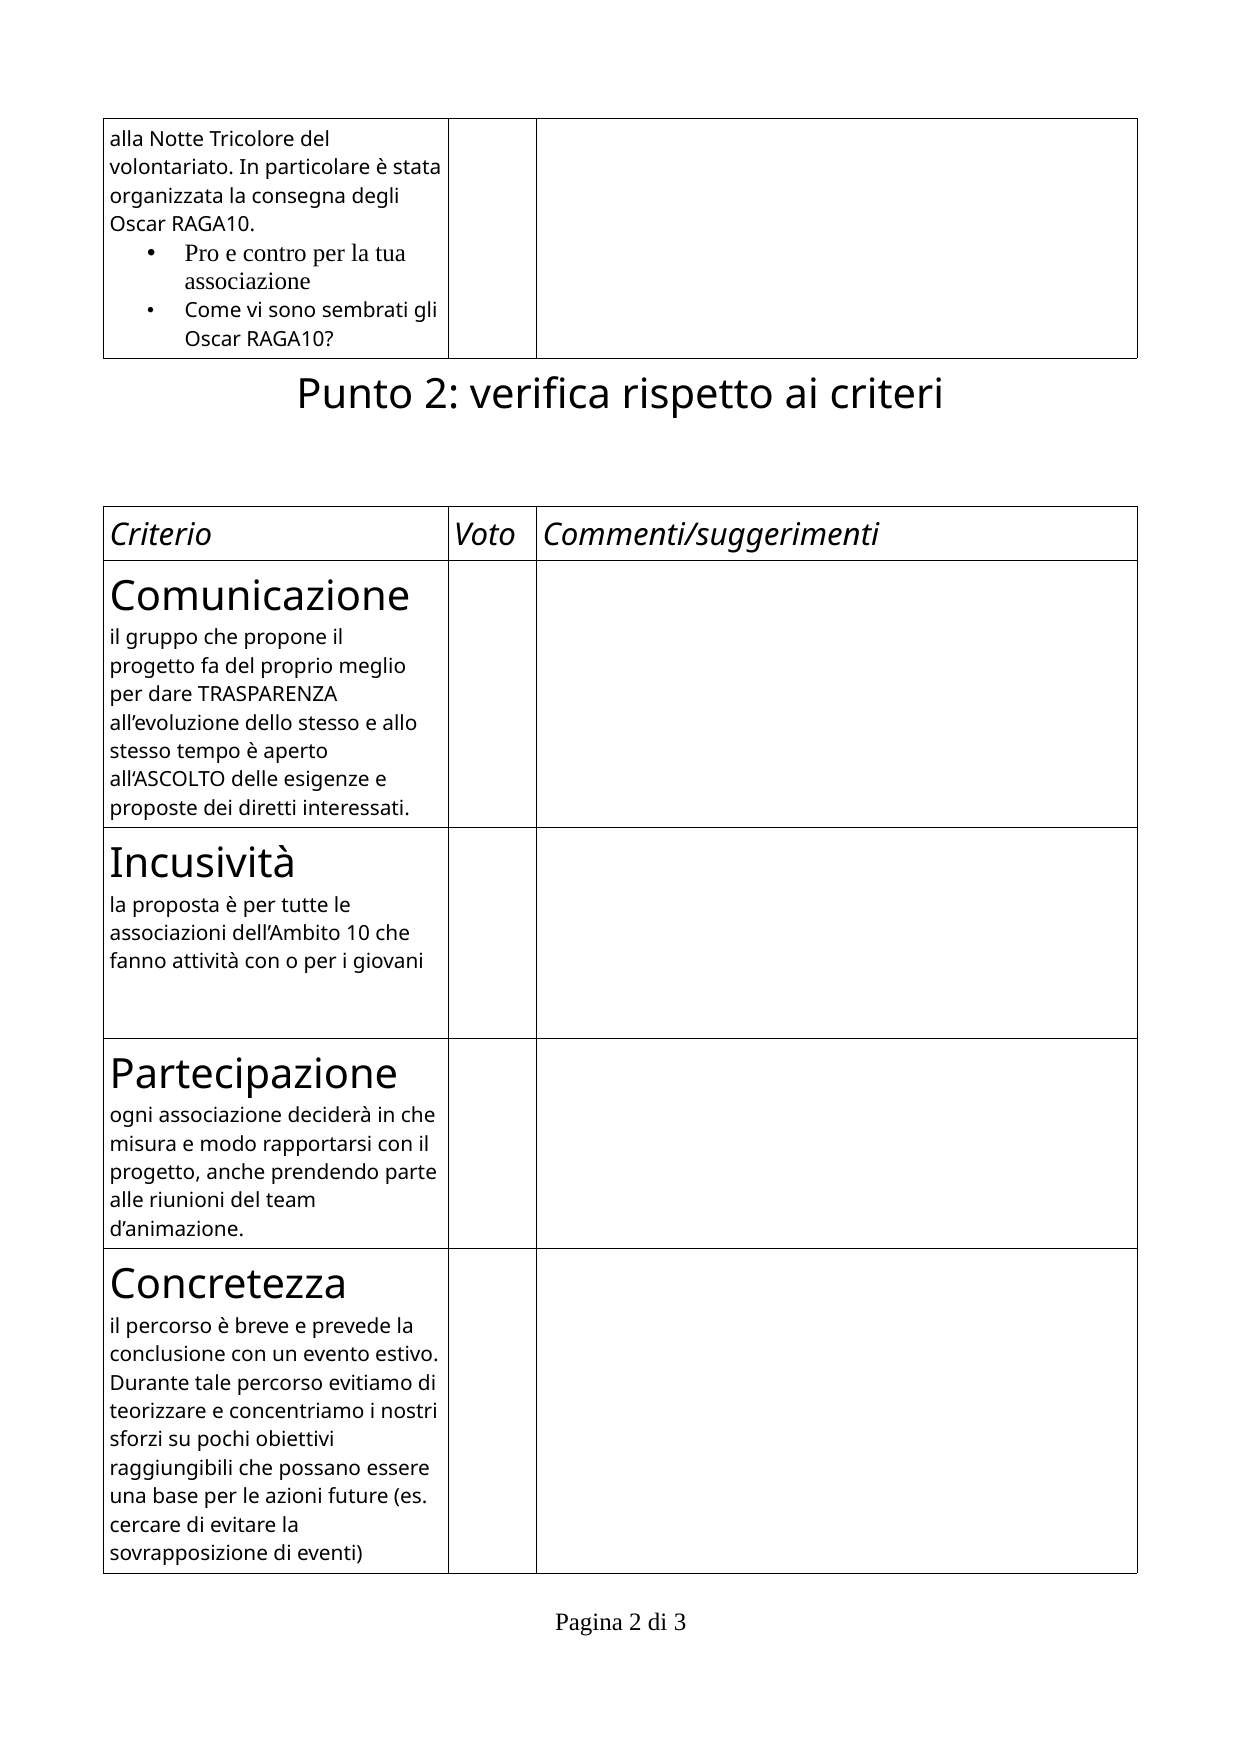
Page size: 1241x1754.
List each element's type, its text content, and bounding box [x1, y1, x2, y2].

table_cell alla Notte Tricolore del volontariato. In particolare è stata organizzata la consegna degli Oscar RAGA10. Pro e contro per la tua associazione Come vi sono sembrati gli Oscar RAGA10? [104, 119, 448, 358]
table_cell [537, 828, 1137, 1038]
table_cell Concretezza il percorso è breve e prevede la conclusione con un evento estivo. Durante tale percorso evitiamo di teorizzare e concentriamo i nostri sforzi su pochi obiettivi raggiungibili che possano essere una base per le azioni future (es. cercare di evitare la sovrapposizione di eventi) [104, 1249, 448, 1572]
table_header Commenti/suggerimenti [537, 507, 1137, 560]
table_cell [537, 1249, 1137, 1572]
table_cell [449, 1249, 536, 1572]
text Punto 2: verifica rispetto ai criteri [103, 364, 1137, 420]
table_cell [537, 119, 1137, 358]
table_cell [449, 1039, 536, 1248]
table_cell Partecipazione ogni associazione deciderà in che misura e modo rapportarsi con il progetto, anche prendendo parte alle riunioni del team d’animazione. [104, 1039, 448, 1248]
table_cell Comunicazione il gruppo che propone il progetto fa del proprio meglio per dare TRASPARENZA all’evoluzione dello stesso e allo stesso tempo è aperto all‘ASCOLTO delle esigenze e proposte dei diretti interessati. [104, 561, 448, 827]
table_cell [537, 1039, 1137, 1248]
table_cell [537, 561, 1137, 827]
table_cell [449, 828, 536, 1038]
table_cell Incusività la proposta è per tutte le associazioni dell’Ambito 10 che fanno attività con o per i giovani [104, 828, 448, 1038]
table_cell [449, 119, 536, 358]
table_header Voto [449, 507, 536, 560]
table_cell [449, 561, 536, 827]
table_header Criterio [104, 507, 448, 560]
